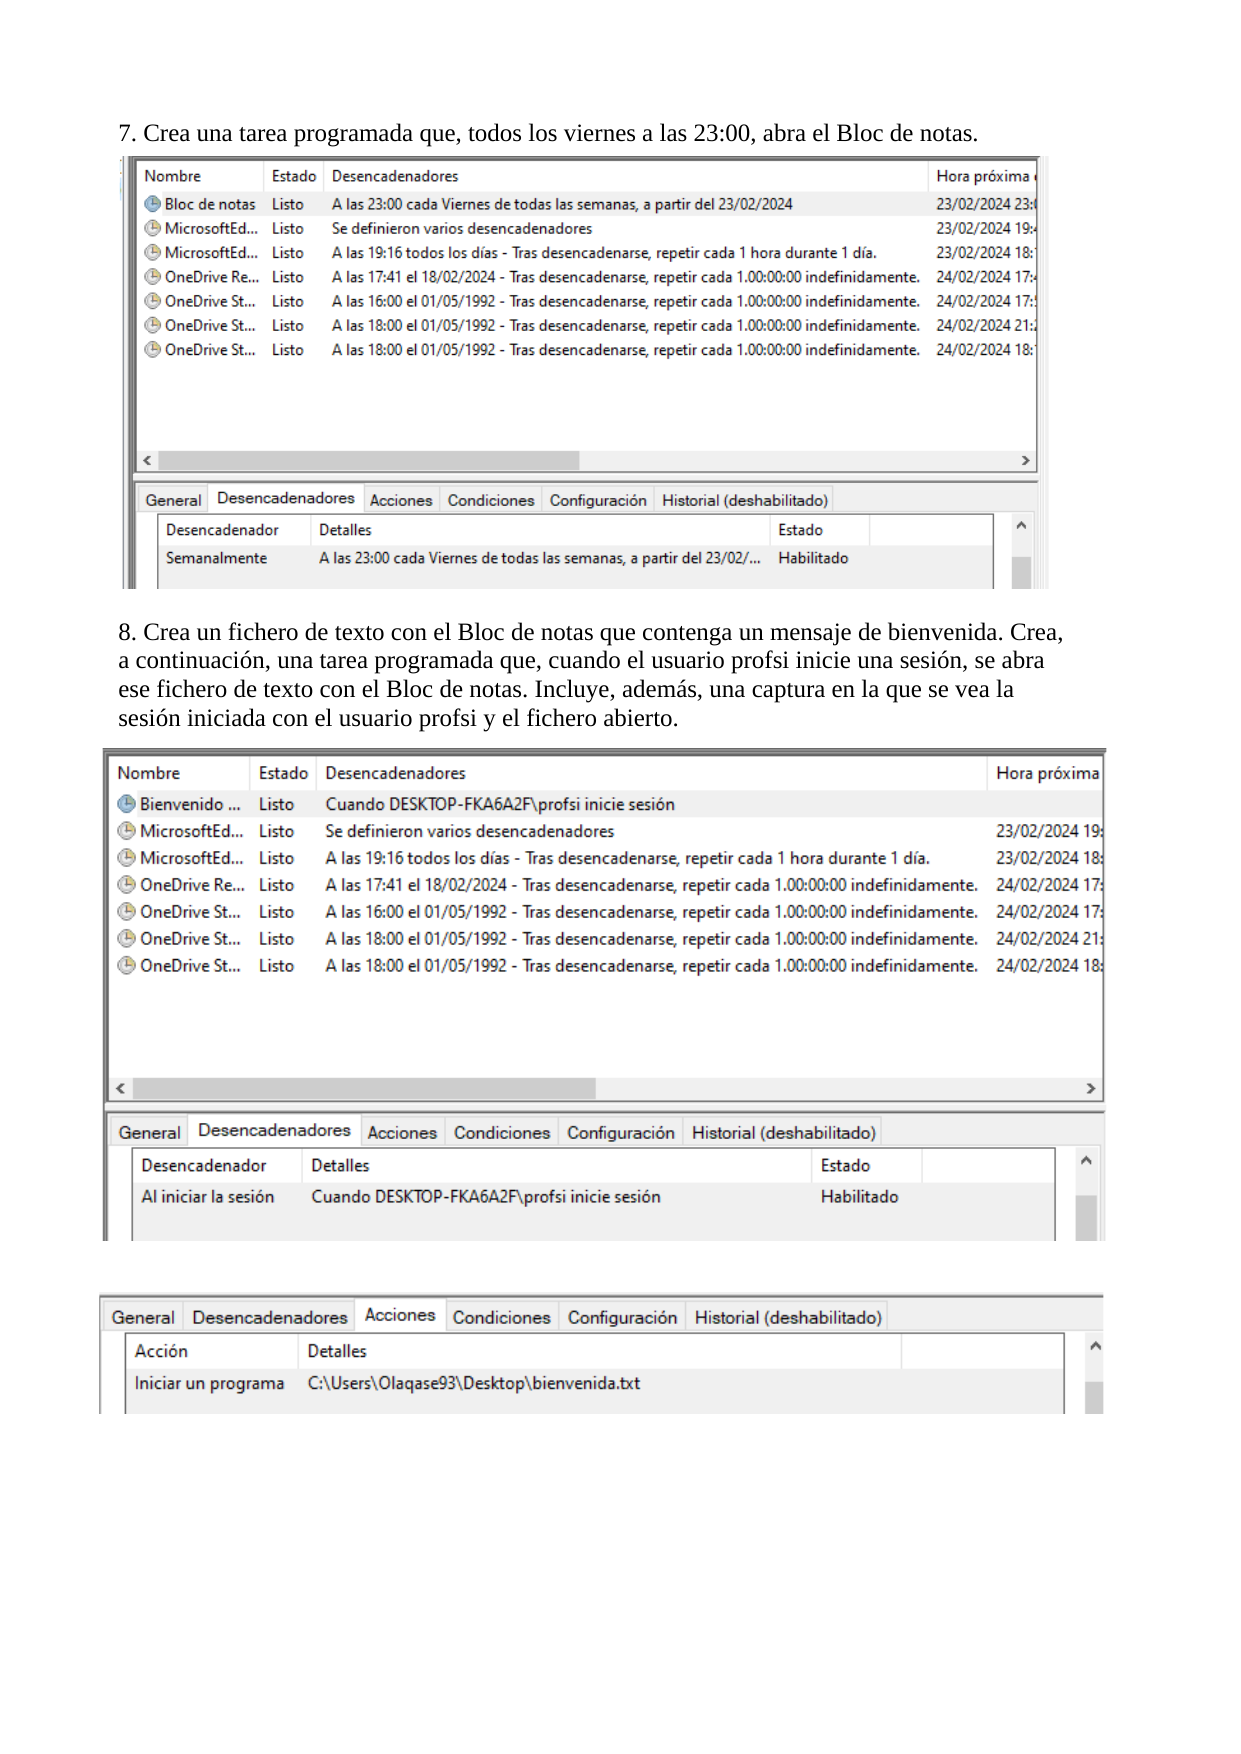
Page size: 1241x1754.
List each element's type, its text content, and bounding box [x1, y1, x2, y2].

text ese fichero de texto con el Bloc de notas. Incluye, además, una captura en la que se vea la [118, 674, 1122, 703]
text 8. Crea un fichero de texto con el Bloc de notas que contenga un mensaje de bienvenida. Crea, [118, 617, 1122, 646]
text a continuación, una tarea programada que, cuando el usuario profsi inicie una sesión, se abra [118, 646, 1122, 674]
text sesión iniciada con el usuario profsi y el fichero abierto. [118, 703, 1122, 732]
picture [119, 156, 1049, 589]
picture [102, 748, 1107, 1241]
text 7. Crea una tarea programada que, todos los viernes a las 23:00, abra el Bloc de notas. [118, 118, 1122, 147]
picture [99, 1292, 1104, 1414]
